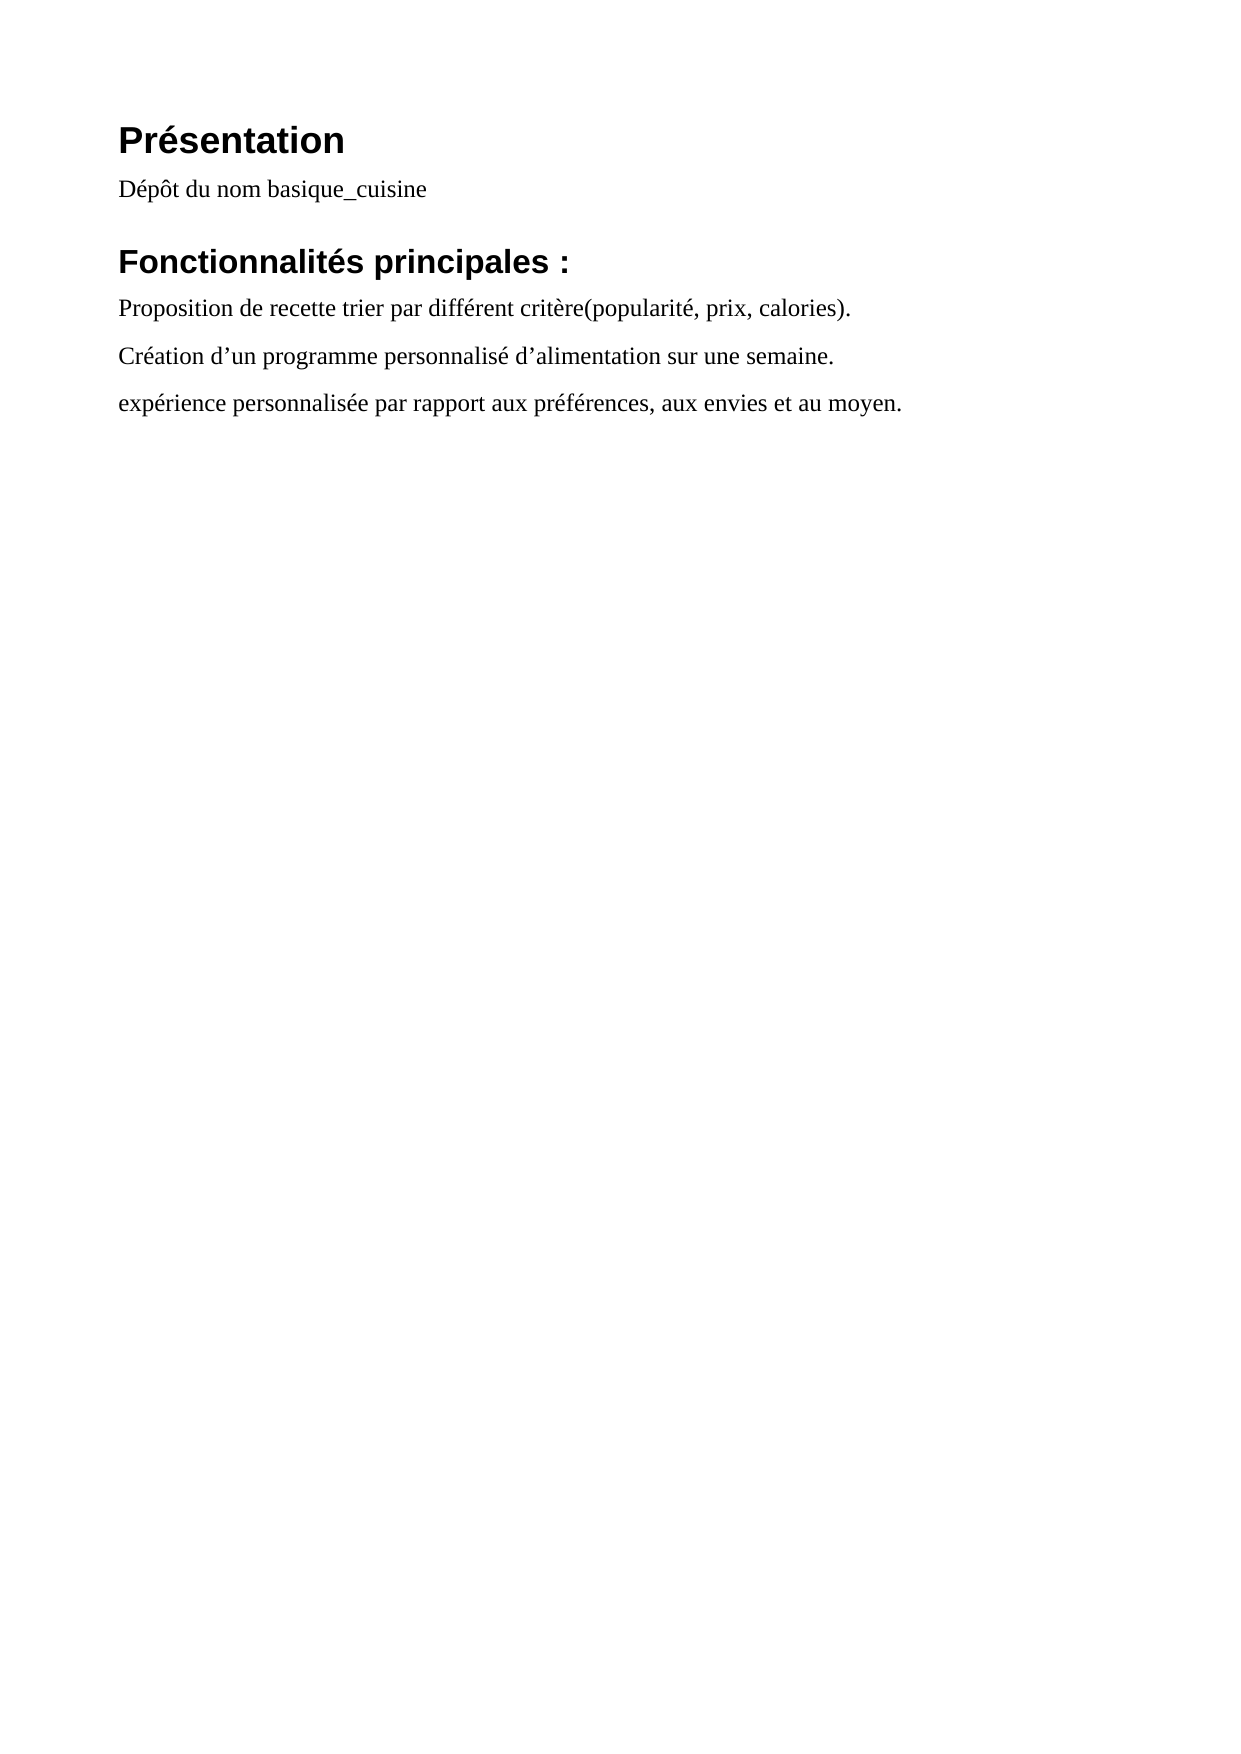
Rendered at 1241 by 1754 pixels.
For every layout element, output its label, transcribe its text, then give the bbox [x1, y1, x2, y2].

subtitle Présentation [118, 118, 1122, 161]
text expérience personnalisée par rapport aux préférences, aux envies et au moyen. [118, 388, 1122, 417]
text Proposition de recette trier par différent critère(popularité, prix, calories). [118, 293, 1122, 322]
subtitle Fonctionnalités principales : [118, 242, 1122, 281]
text Dépôt du nom basique_cuisine [118, 174, 1122, 202]
text Création d’un programme personnalisé d’alimentation sur une semaine. [118, 341, 1122, 369]
